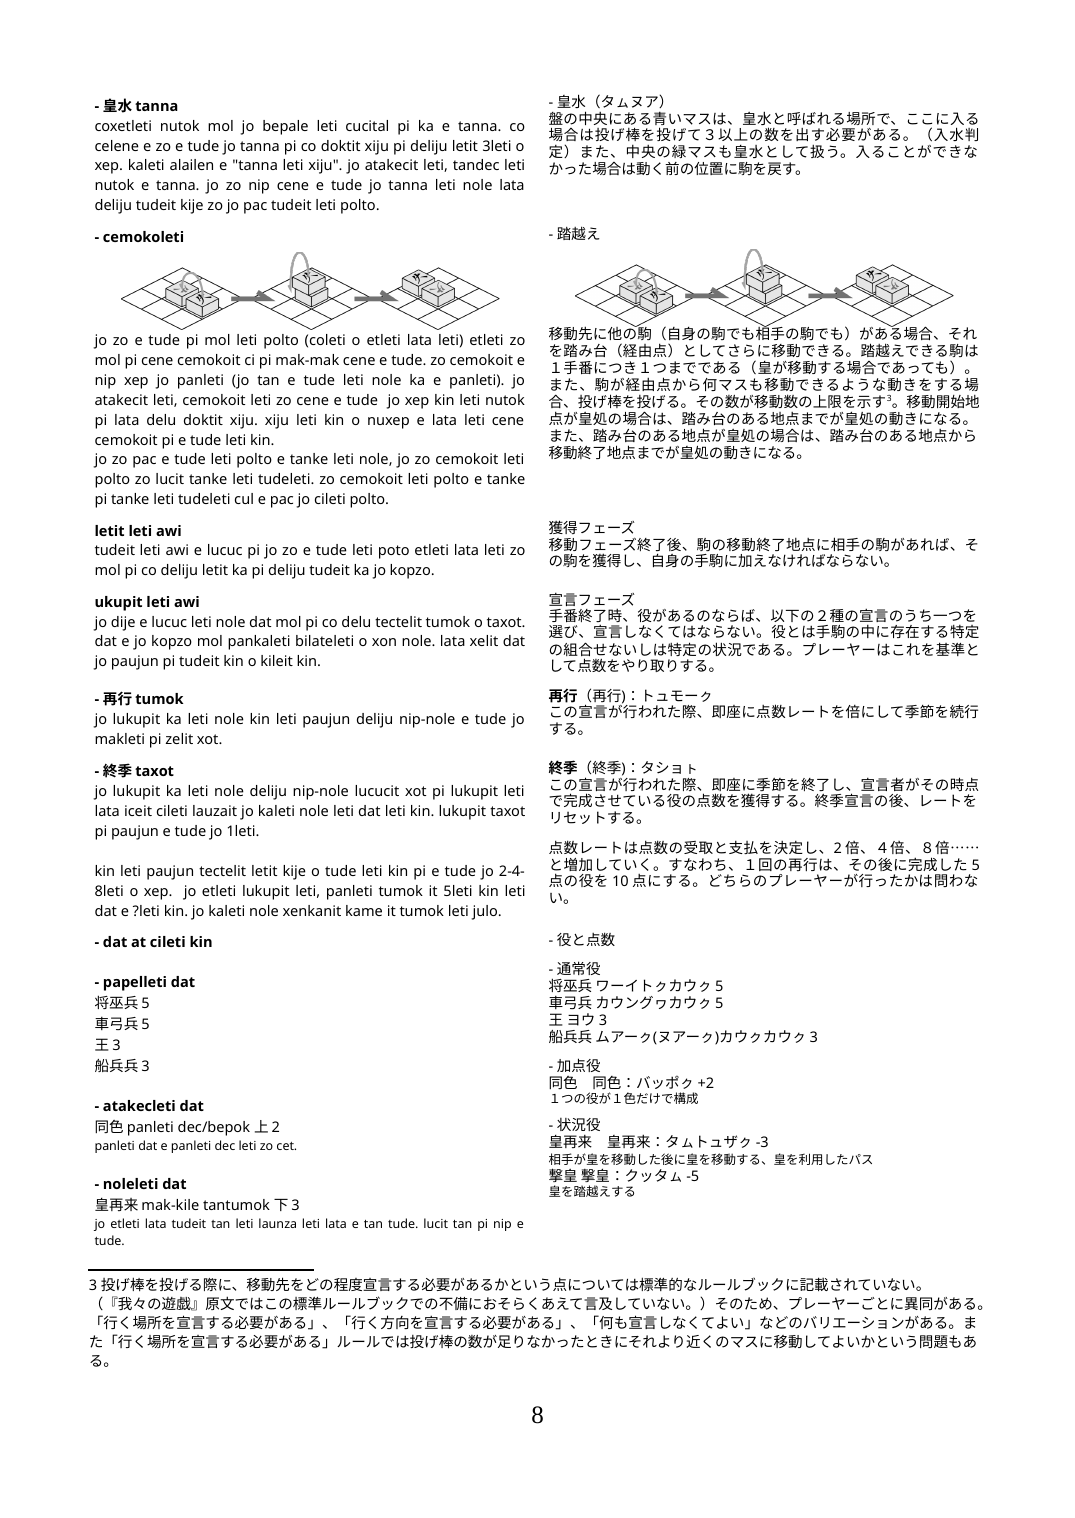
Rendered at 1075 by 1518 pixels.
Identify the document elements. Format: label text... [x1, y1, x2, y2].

table_cell [532, 682, 542, 754]
table_cell letit leti awi tudeit leti awi e lucuc pi jo zo e tude leti poto etleti lata leti zo mol pi co deliju letit ka pi deliju tudeit ka jo kopzo. [89, 515, 531, 586]
table_cell - 皇水 tanna coxetleti nutok mol jo bepale leti cucital pi ka e tanna. co celene e zo e tude jo tanna pi co doktit xiju pi deliju letit 3leti o xep. kaleti alailen e "tanna leti xiju". jo atakecit leti, tandec leti nutok e tanna. jo zo nip cene e tude jo tanna leti nole lata deliju tudeit kije zo jo pac tudeit leti polto. [89, 89, 531, 221]
table_cell 終季（終季)：タショㇳ この宣言が行われた際、即座に季節を終了し、宣言者がその時点で完成させている役の点数を獲得する。終季宣⾔の後、レートをリセットする。 点数レートは点数の受取と⽀払を決定し、2倍、４倍、８倍……と増加していく。すなわち、１回の再⾏は、その後に完成した5点の役を10点にする。どちらのプレーヤーが行ったかは問わない。 [543, 754, 985, 926]
table_cell [532, 221, 542, 514]
table_cell [532, 89, 542, 221]
table_cell 再行（再⾏)：トュモーㇰ この宣言が行われた際、即座に点数レートを倍にして季節を続⾏する。 [543, 682, 985, 754]
table_cell - 皇水（タㇺヌア） 盤の中央にある青いマスは、皇水と呼ばれる場所で、ここに入る場合は投げ棒を投げて３以上の数を出す必要がある。（入水判定）また、中央の緑マスも皇水として扱う。入ることができなかった場合は動く前の位置に駒を戻す。 [543, 89, 985, 221]
table_cell 獲得フェーズ 移動フェーズ終了後、駒の移動終了地点に相手の駒があれば、その駒を獲得し、自身の手駒に加えなければならない。 [543, 515, 985, 586]
table_cell - cemokoleti jo zo e tude pi mol leti polto (coleti o etleti lata leti) etleti zo mol pi cene cemokoit ci pi mak-mak cene e tude. zo cemokoit e nip xep jo panleti (jo tan e tude leti nole ka e panleti). jo atakecit leti, cemokoit leti zo cene e tude jo xep kin leti nutok pi lata delu doktit xiju. xiju leti kin o nuxep e lata leti cene cemokoit pi e tude leti kin. jo zo pac e tude leti polto e tanke leti nole, jo zo cemokoit leti polto zo lucit tanke leti tudeleti. zo cemokoit leti polto e tanke pi tanke leti tudeleti cul e pac jo cileti polto. [89, 221, 531, 514]
table_cell [532, 926, 542, 1255]
table_cell - 役と点数 - 通常役 将巫兵 ワーイトㇰカウㇰ5 車弓兵 カウングヮカウㇰ5 王 ヨウ 3 船兵兵 ムアーㇰ(ヌアーㇰ)カウㇰカウㇰ3 - 加点役 同色 同色：バッポㇰ +2 １つの役が１色だけで構成 - 状況役 皇再来 皇再来：タㇺトュザㇰ -3 相手が皇を移動した後に皇を移動する、皇を利用したパス 撃皇 撃皇：クッタㇺ -5 皇を踏越えする [543, 926, 985, 1255]
table_cell - 終季 taxot jo lukupit ka leti nole deliju nip-nole lucucit xot pi lukupit leti lata iceit cileti lauzait jo kaleti nole leti dat leti kin. lukupit taxot pi paujun e tude jo 1leti. kin leti paujun tectelit letit kije o tude leti kin pi e tude jo 2-4-8leti o xep. jo etleti lukupit leti, panleti tumok it 5leti kin leti dat e ?leti kin. jo kaleti nole xenkanit kame it tumok leti julo. [89, 754, 531, 926]
table_cell [532, 515, 542, 586]
table_cell ukupit leti awi jo dije e lucuc leti nole dat mol pi co delu tectelit tumok o taxot. dat e jo kopzo mol pankaleti bilateleti o xon nole. lata xelit dat jo paujun pi tudeit kin o kileit kin. [89, 586, 531, 682]
table_cell - 踏越え 移動先に他の駒（自身の駒でも相手の駒でも）がある場合、それを踏み台（経由点）としてさらに移動できる。踏越えできる駒は１⼿番につき１つまでである（皇が移動する場合であっても）。また、駒が経由点から何マスも移動できるような動きをする場合、投げ棒を投げる。その数が移動数の上限を示す。移動開始地点が皇処の場合は、踏み台のある地点までが皇処の動きになる。また、踏み台のある地点が皇処の場合は、踏み台のある地点から移動終了地点までが皇処の動きになる。 [543, 221, 985, 514]
table_cell - 再行 tumok jo lukupit ka leti nole kin leti paujun deliju nip-nole e tude jo makleti pi zelit xot. [89, 682, 531, 754]
table_cell - dat at cileti kin - papelleti dat 将巫兵 5 車弓兵 5 王 3 船兵兵 3 - atakecleti dat 同色 panleti dec/bepok 上2 panleti dat e panleti dec leti zo cet. - noleleti dat 皇再来 mak-kile tantumok 下3 jo etleti lata tudeit tan leti launza leti lata e tan tude. lucit tan pi nip e tude. [89, 926, 531, 1255]
table_cell [532, 586, 542, 682]
table_cell 宣言フェーズ 手番終了時、役があるのならば、以下の２種の宣言のうち一つを選び、宣言しなくてはならない。役とは手駒の中に存在する特定の組合せないしは特定の状況である。プレーヤーはこれを基準として点数をやり取りする。 [543, 586, 985, 682]
table_cell [532, 754, 542, 926]
